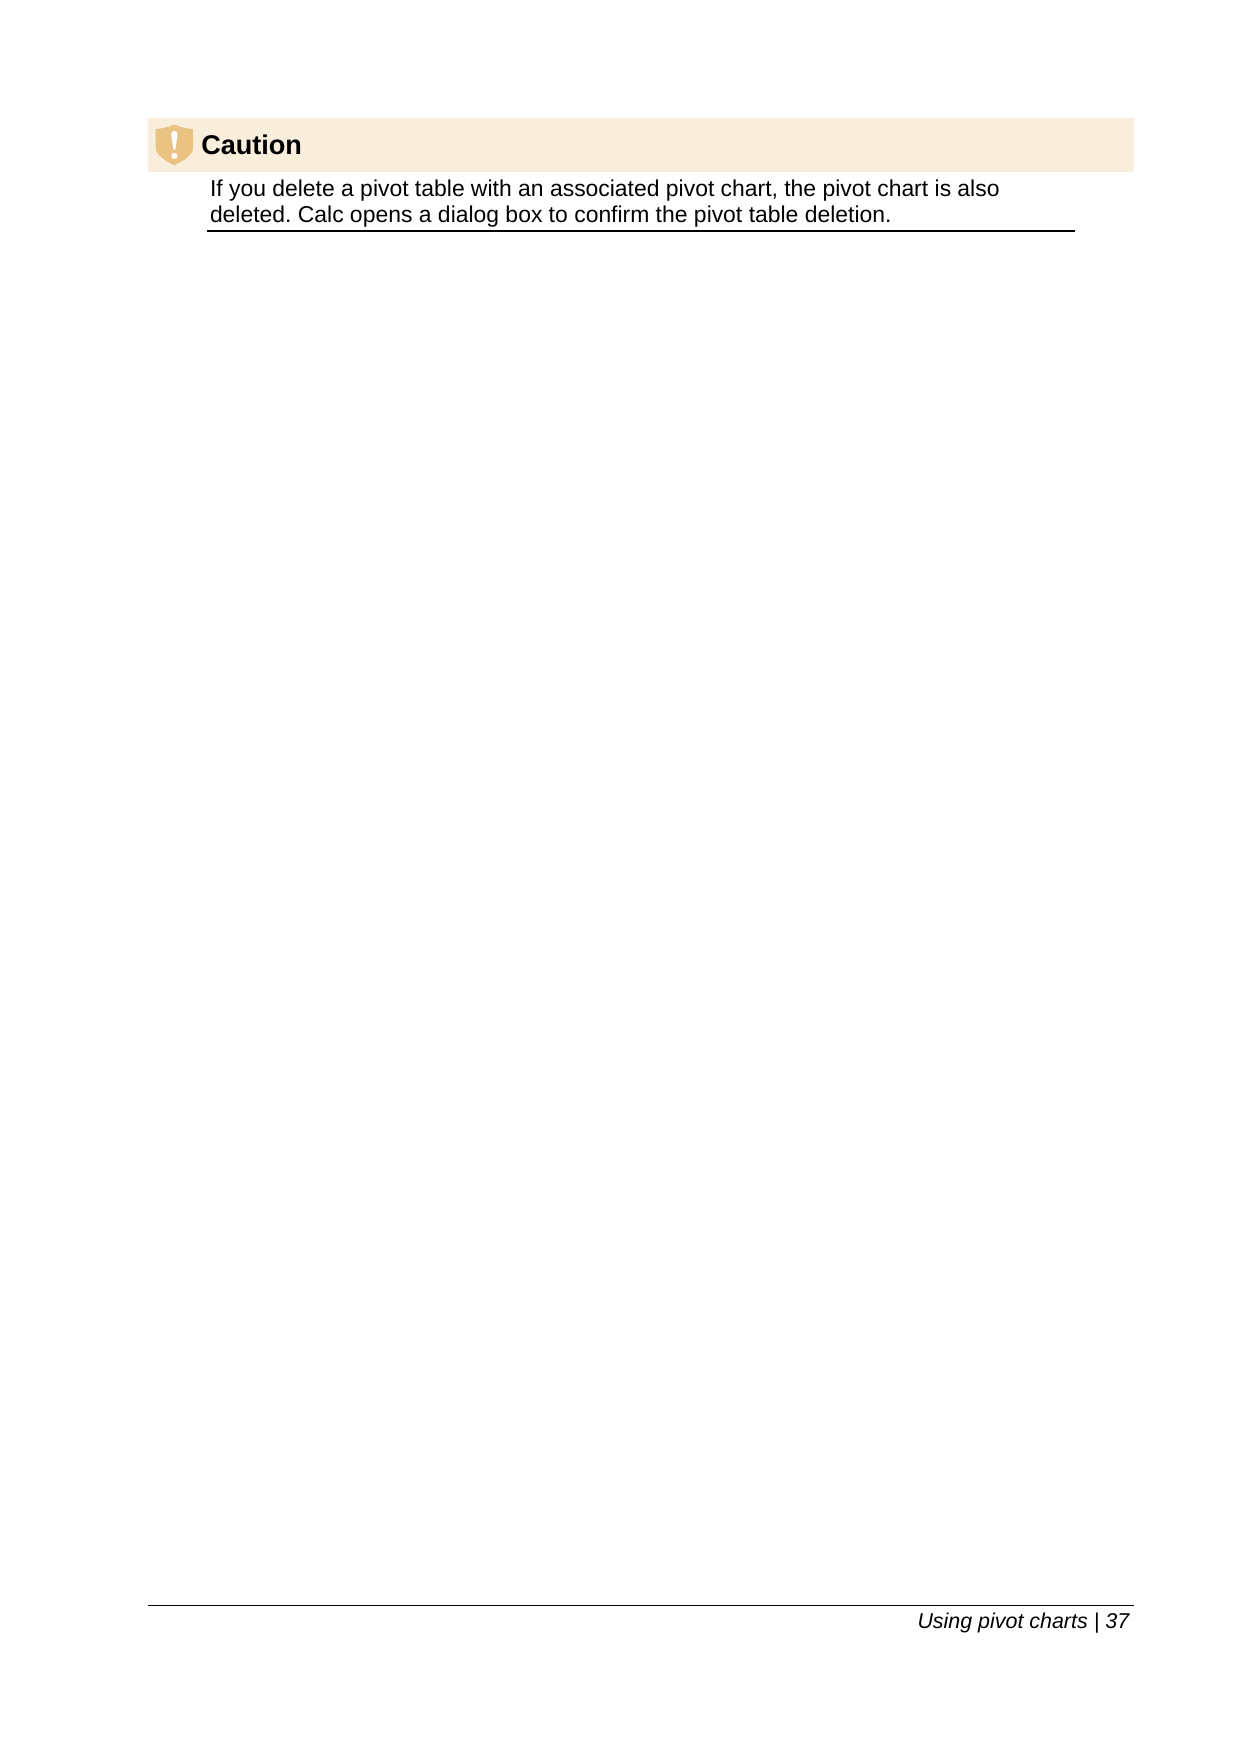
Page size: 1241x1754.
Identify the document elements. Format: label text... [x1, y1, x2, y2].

text If you delete a pivot table with an associated pivot chart, the pivot chart is also deleted. Calc opens a dialog box to confirm the pivot table deletion. [207, 172, 1075, 230]
subtitle Caution [148, 118, 1134, 172]
